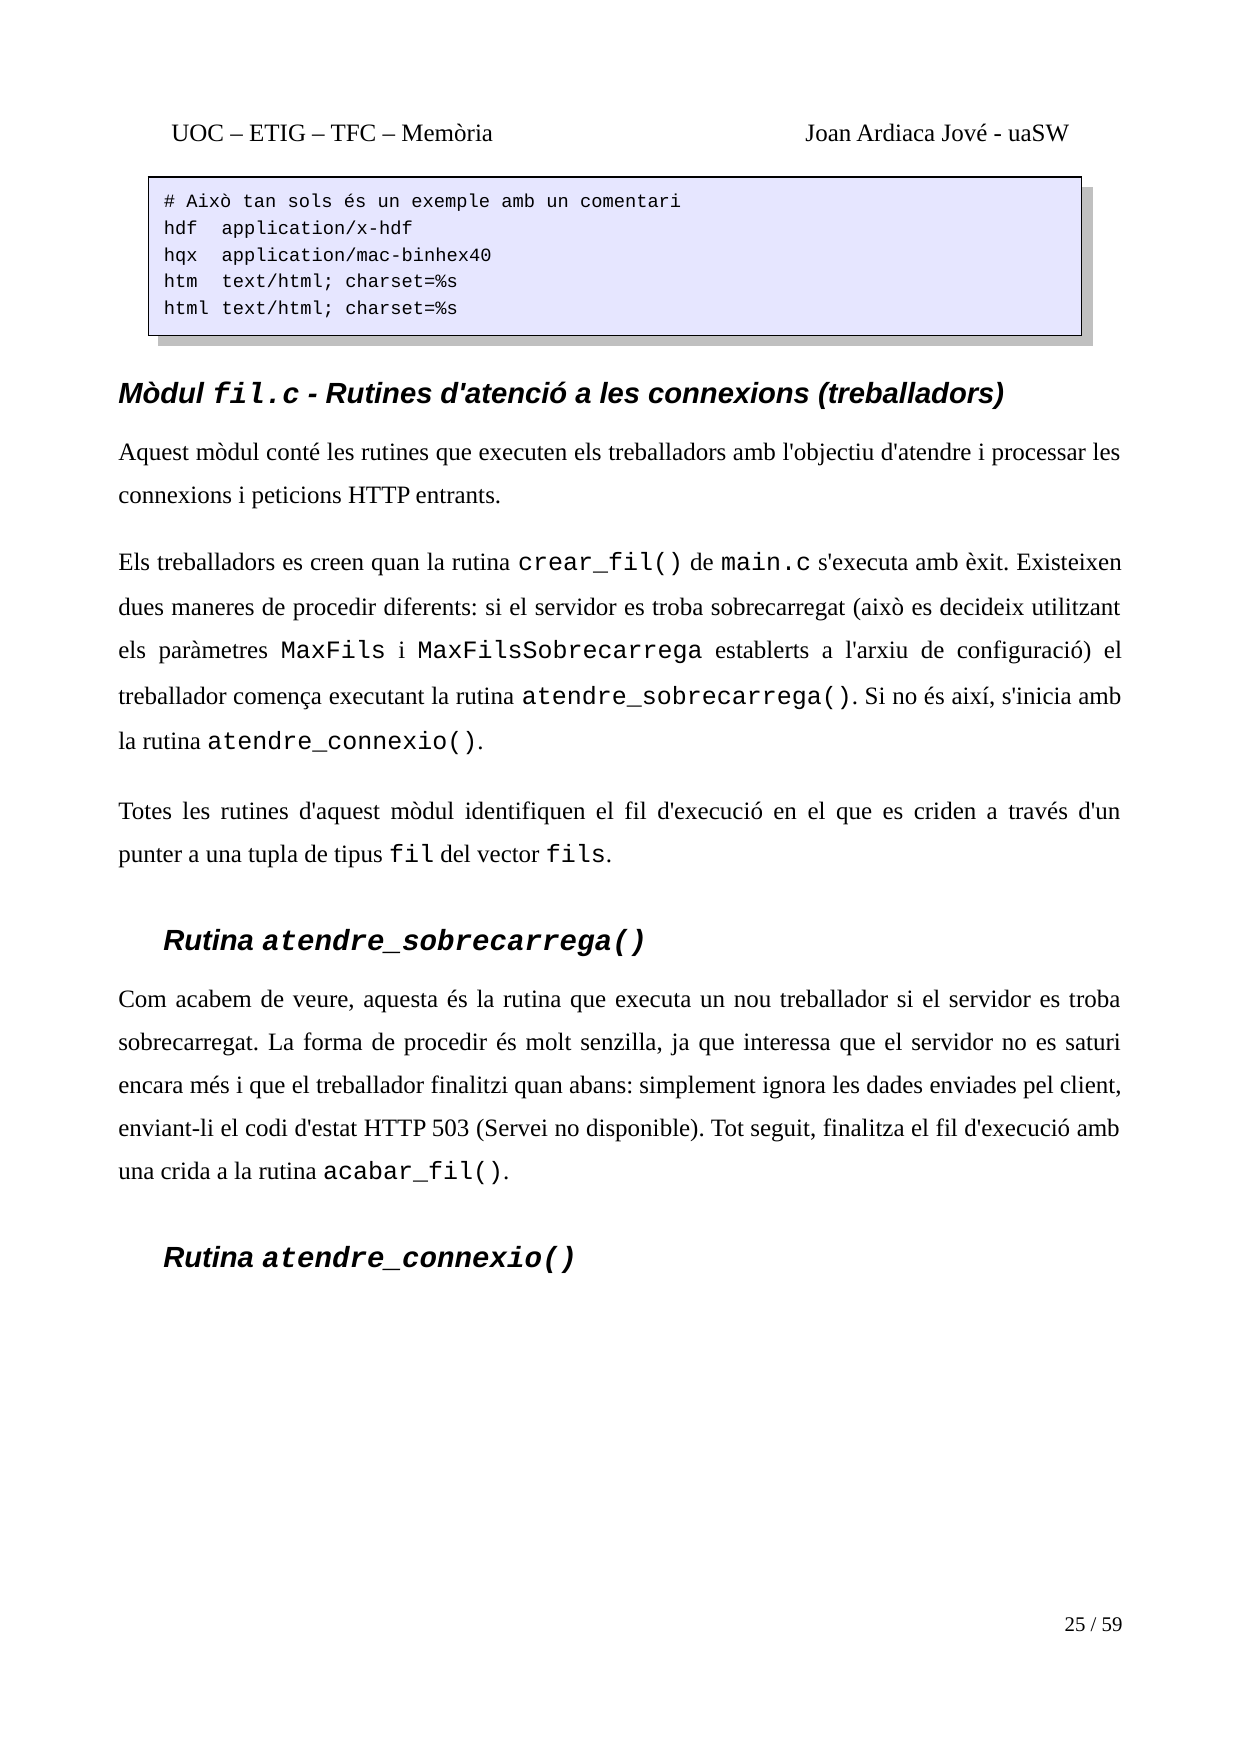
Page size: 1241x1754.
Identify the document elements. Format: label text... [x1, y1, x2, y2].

subtitle Rutina atendre_sobrecarrega() [163, 923, 1122, 959]
text Els treballadors es creen quan la rutina crear_fil() de main.c s'executa amb èxit. Existeixen dues maneres de procedir diferents: si el servidor es troba sobrecarregat (això es decideix utilitzant els paràmetres MaxFils i MaxFilsSobrecarrega establerts a l'arxiu de configuració) el treballador comença executant la rutina atendre_sobrecarrega(). Si no és així, s'inicia amb la rutina atendre_connexio(). [118, 547, 1122, 757]
text # Això tan sols és un exemple amb un comentari [149, 178, 1081, 203]
subtitle Mòdul fil.c - Rutines d'atenció a les connexions (treballadors) [118, 376, 1122, 413]
text htm text/html; charset=%s [149, 256, 1081, 283]
text hdf application/x-hdf [149, 203, 1081, 229]
text html text/html; charset=%s [149, 283, 1081, 335]
text Totes les rutines d'aquest mòdul identifiquen el fil d'execució en el que es criden a través d'un punter a una tupla de tipus fil del vector fils. [118, 796, 1122, 870]
text Com acabem de veure, aquesta és la rutina que executa un nou treballador si el servidor es troba sobrecarregat. La forma de procedir és molt senzilla, ja que interessa que el servidor no es saturi encara més i que el treballador finalitzi quan abans: simplement ignora les dades enviades pel client, enviant-li el codi d'estat HTTP 503 (Servei no disponible). Tot seguit, finalitza el fil d'execució amb una crida a la rutina acabar_fil(). [118, 984, 1122, 1187]
text hqx application/mac-binhex40 [149, 229, 1081, 256]
subtitle Rutina atendre_connexio() [163, 1240, 1122, 1276]
text Aquest mòdul conté les rutines que executen els treballadors amb l'objectiu d'atendre i processar les connexions i peticions HTTP entrants. [118, 437, 1122, 509]
